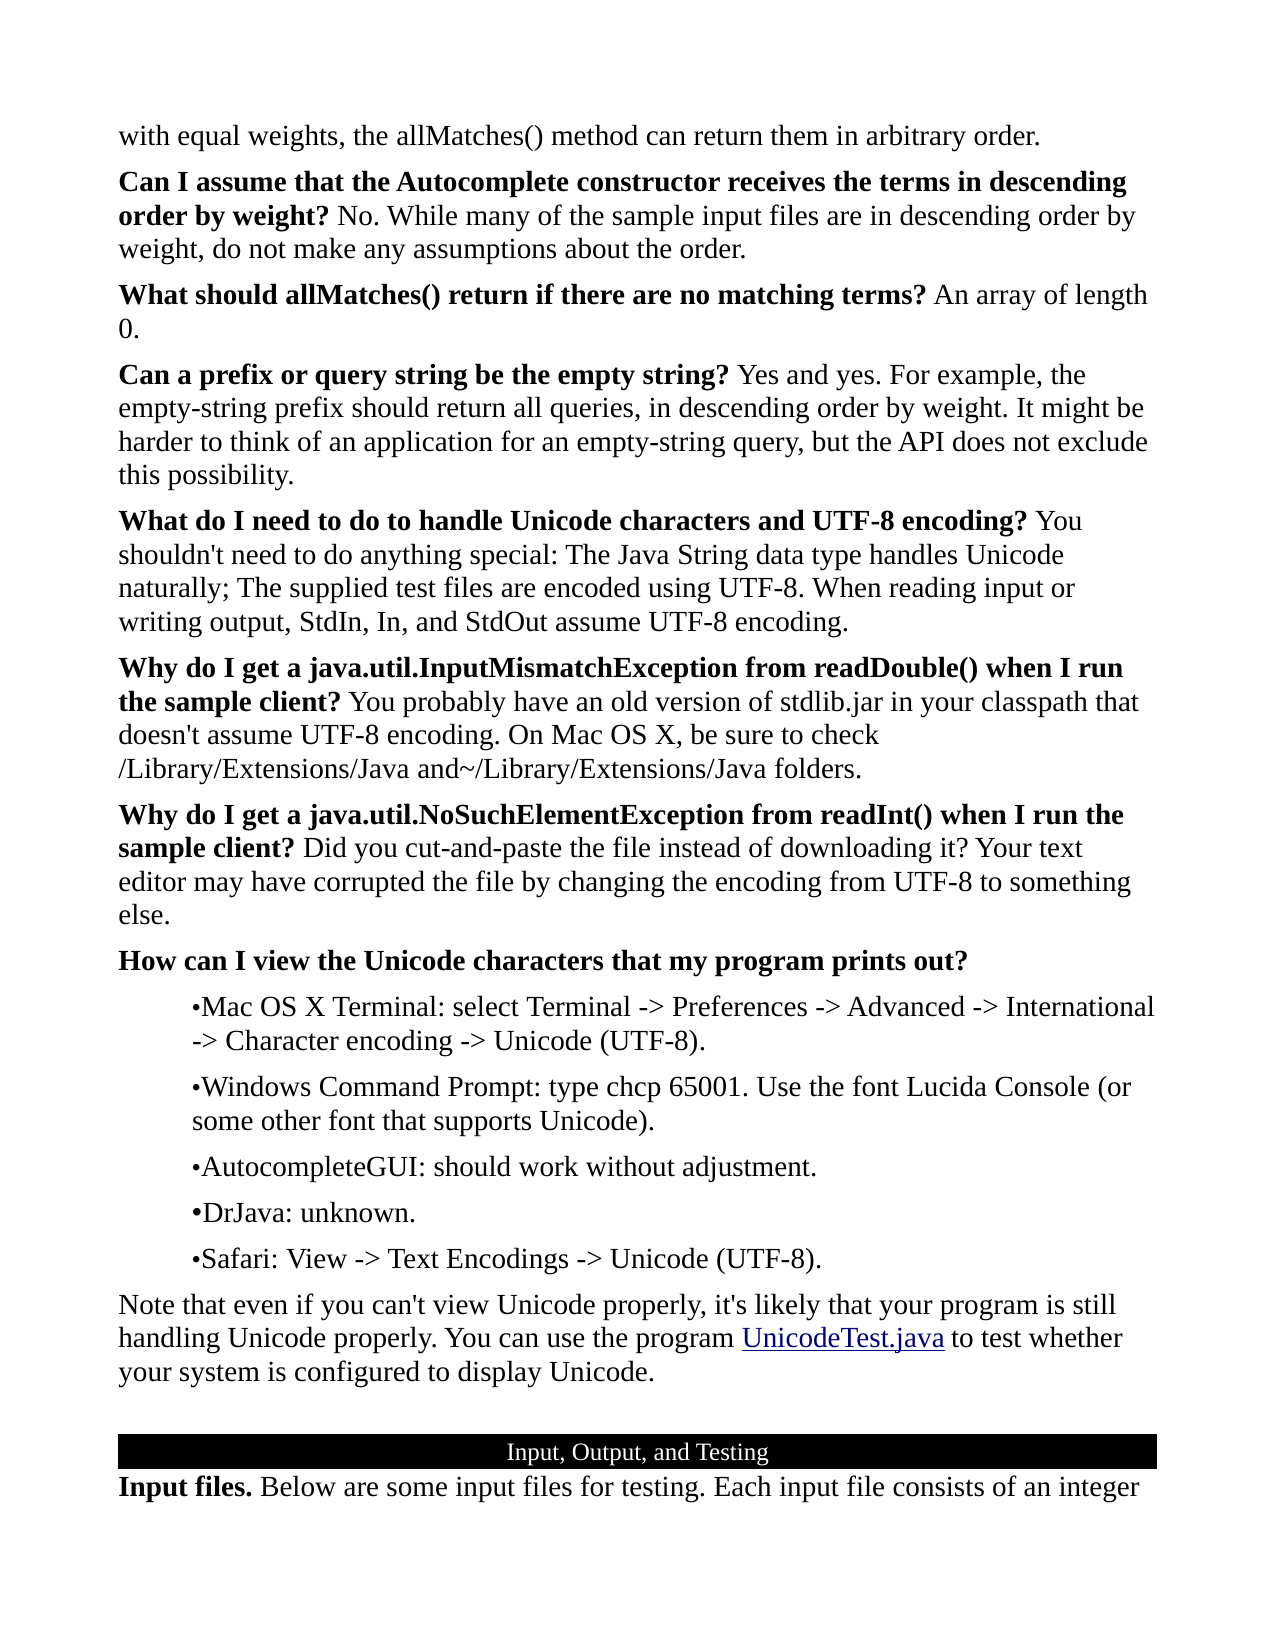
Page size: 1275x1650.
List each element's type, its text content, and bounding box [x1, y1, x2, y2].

text What do I need to do to handle Unicode characters and UTF-8 encoding? You shouldn't need to do anything special: The Java String data type handles Unicode naturally; The supplied test files are encoded using UTF-8. When reading input or writing output, StdIn, In, and StdOut assume UTF-8 encoding. [118, 503, 1157, 638]
list Mac OS X Terminal: select Terminal -> Preferences -> Advanced -> International -> Character encoding -> Unicode (UTF-8). [118, 989, 1157, 1057]
text Note that even if you can't view Unicode properly, it's likely that your program is still handling Unicode properly. You can use the program UnicodeTest.java to test whether your system is configured to display Unicode. [118, 1287, 1157, 1388]
list AutocompleteGUI: should work without adjustment. [118, 1149, 1157, 1182]
text with equal weights, the allMatches() method can return them in arbitrary order. [118, 118, 1157, 152]
text Why do I get a java.util.InputMismatchException from readDouble() when I run the sample client? You probably have an old version of stdlib.jar in your classpath that doesn't assume UTF-8 encoding. On Mac OS X, be sure to check /Library/Extensions/Java and~/Library/Extensions/Java folders. [118, 650, 1157, 784]
list DrJava: unknown. [118, 1195, 1157, 1228]
table_header Input, Output, and Testing [118, 1434, 1157, 1469]
text Can a prefix or query string be the empty string? Yes and yes. For example, the empty-string prefix should return all queries, in descending order by weight. It might be harder to think of an application for an empty-string query, but the API does not exclude this possibility. [118, 357, 1157, 491]
text How can I view the Unicode characters that my program prints out? [118, 943, 1157, 977]
text What should allMatches() return if there are no matching terms? An array of length 0. [118, 277, 1157, 344]
list Windows Command Prompt: type chcp 65001. Use the font Lucida Console (or some other font that supports Unicode). [118, 1069, 1157, 1136]
text Can I assume that the Autocomplete constructor receives the terms in descending order by weight? No. While many of the sample input files are in descending order by weight, do not make any assumptions about the order. [118, 164, 1157, 265]
list Safari: View -> Text Encodings -> Unicode (UTF-8). [118, 1241, 1157, 1274]
text Why do I get a java.util.NoSuchElementException from readInt() when I run the sample client? Did you cut-and-paste the file instead of downloading it? Your text editor may have corrupted the file by changing the encoding from UTF-8 to something else. [118, 797, 1157, 931]
text Input files. Below are some input files for testing. Each input file consists of an integer [118, 1469, 1157, 1502]
